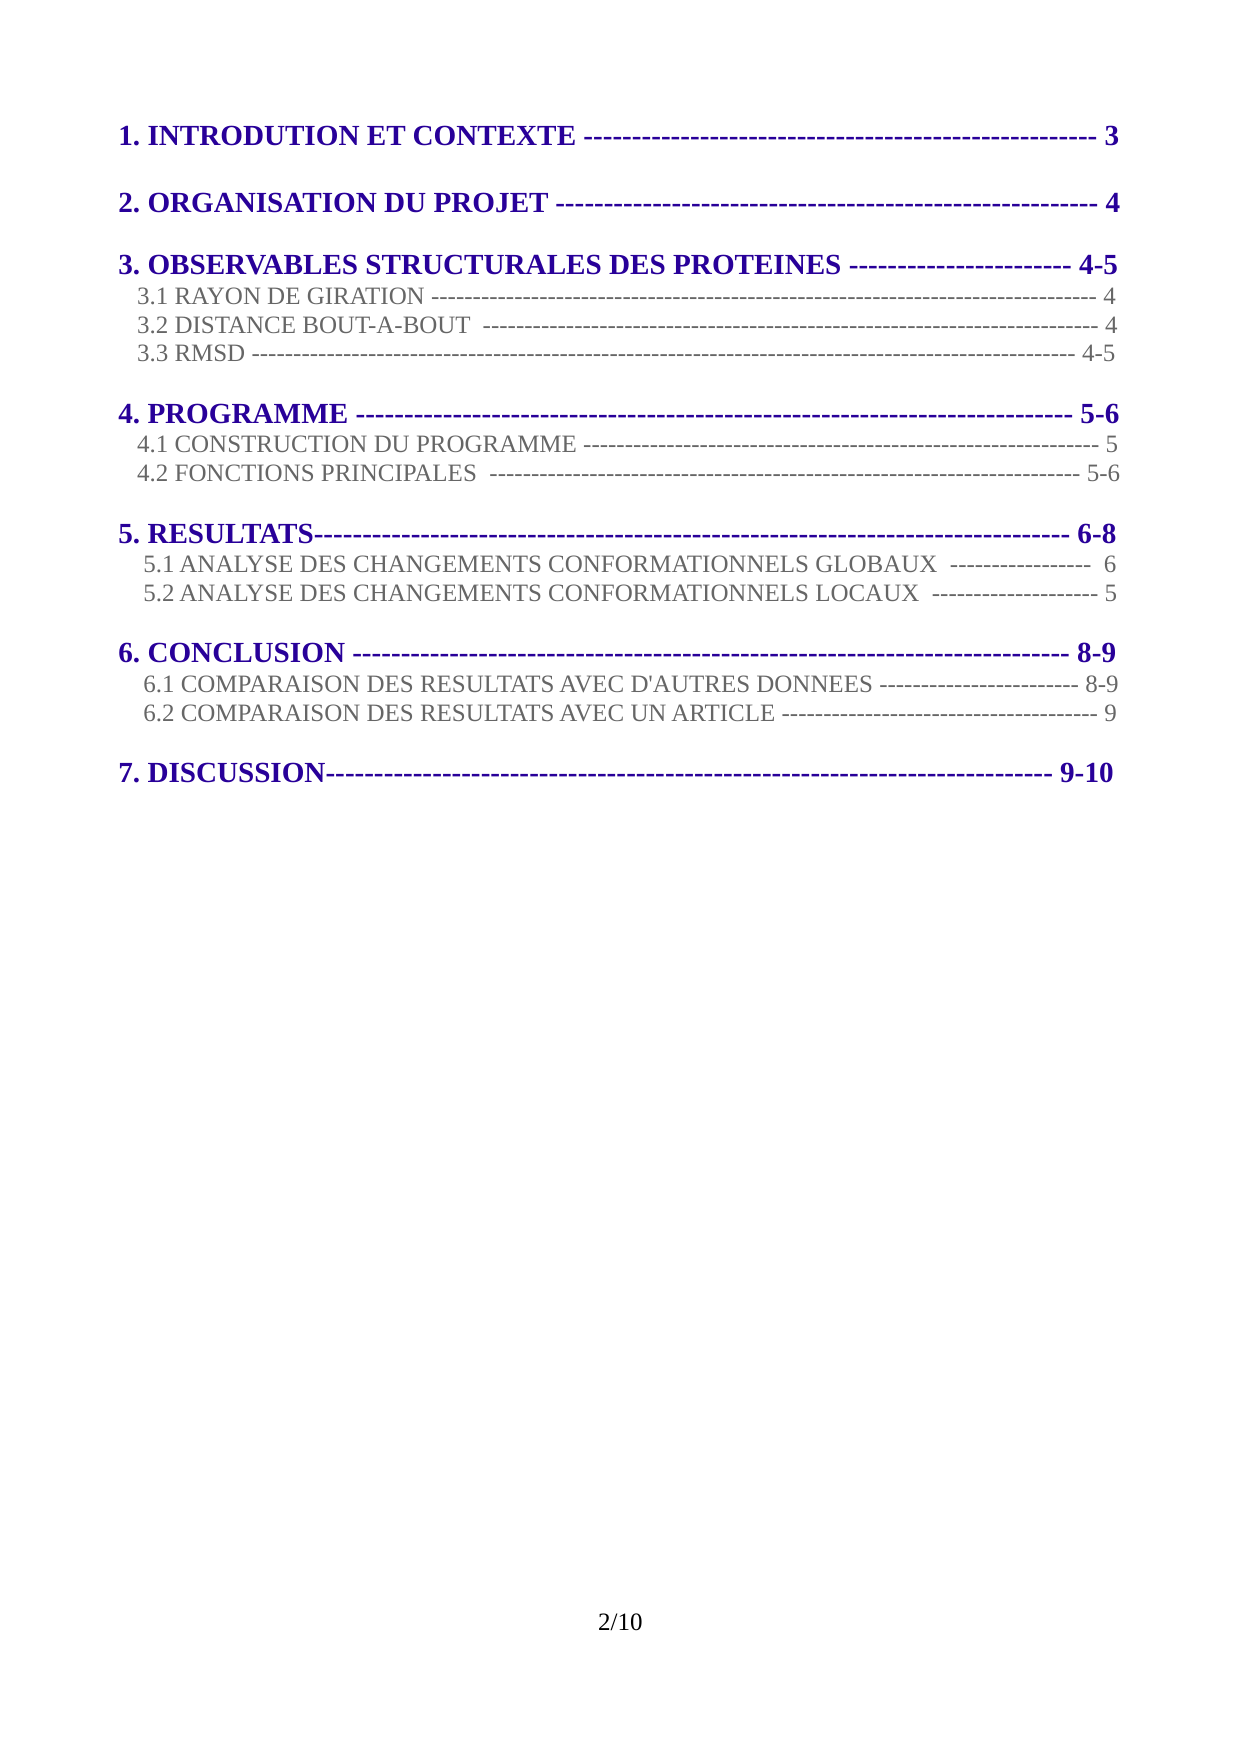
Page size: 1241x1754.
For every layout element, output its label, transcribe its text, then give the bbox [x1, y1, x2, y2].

text 3.2 DISTANCE BOUT-A-BOUT -------------------------------------------------------------------------- 4 [118, 310, 1122, 338]
text 1. INTRODUTION ET CONTEXTE ----------------------------------------------------- 3 [118, 118, 1122, 152]
text 4.1 CONSTRUCTION DU PROGRAMME -------------------------------------------------------------- 5 [118, 429, 1122, 458]
text 6. CONCLUSION -------------------------------------------------------------------------- 8-9 [118, 636, 1122, 669]
text 6.2 COMPARAISON DES RESULTATS AVEC UN ARTICLE -------------------------------------- 9 [118, 698, 1122, 727]
text 6.1 COMPARAISON DES RESULTATS AVEC D'AUTRES DONNEES ------------------------ 8-9 [118, 669, 1122, 698]
text 5. RESULTATS------------------------------------------------------------------------------ 6-8 [118, 516, 1122, 549]
text 3.3 RMSD --------------------------------------------------------------------------------------------------- 4-5 [118, 338, 1122, 367]
text 5.2 ANALYSE DES CHANGEMENTS CONFORMATIONNELS LOCAUX -------------------- 5 [118, 578, 1122, 607]
text 4. PROGRAMME -------------------------------------------------------------------------- 5-6 [118, 396, 1122, 429]
text 3.1 RAYON DE GIRATION -------------------------------------------------------------------------------- 4 [118, 281, 1122, 310]
text 7. DISCUSSION--------------------------------------------------------------------------- 9-10 [118, 755, 1122, 789]
text 4.2 FONCTIONS PRINCIPALES ----------------------------------------------------------------------- 5-6 [118, 458, 1122, 487]
text 3. OBSERVABLES STRUCTURALES DES PROTEINES ----------------------- 4-5 [118, 247, 1122, 281]
text 5.1 ANALYSE DES CHANGEMENTS CONFORMATIONNELS GLOBAUX ----------------- 6 [118, 549, 1122, 578]
text 2. ORGANISATION DU PROJET -------------------------------------------------------- 4 [118, 185, 1122, 219]
